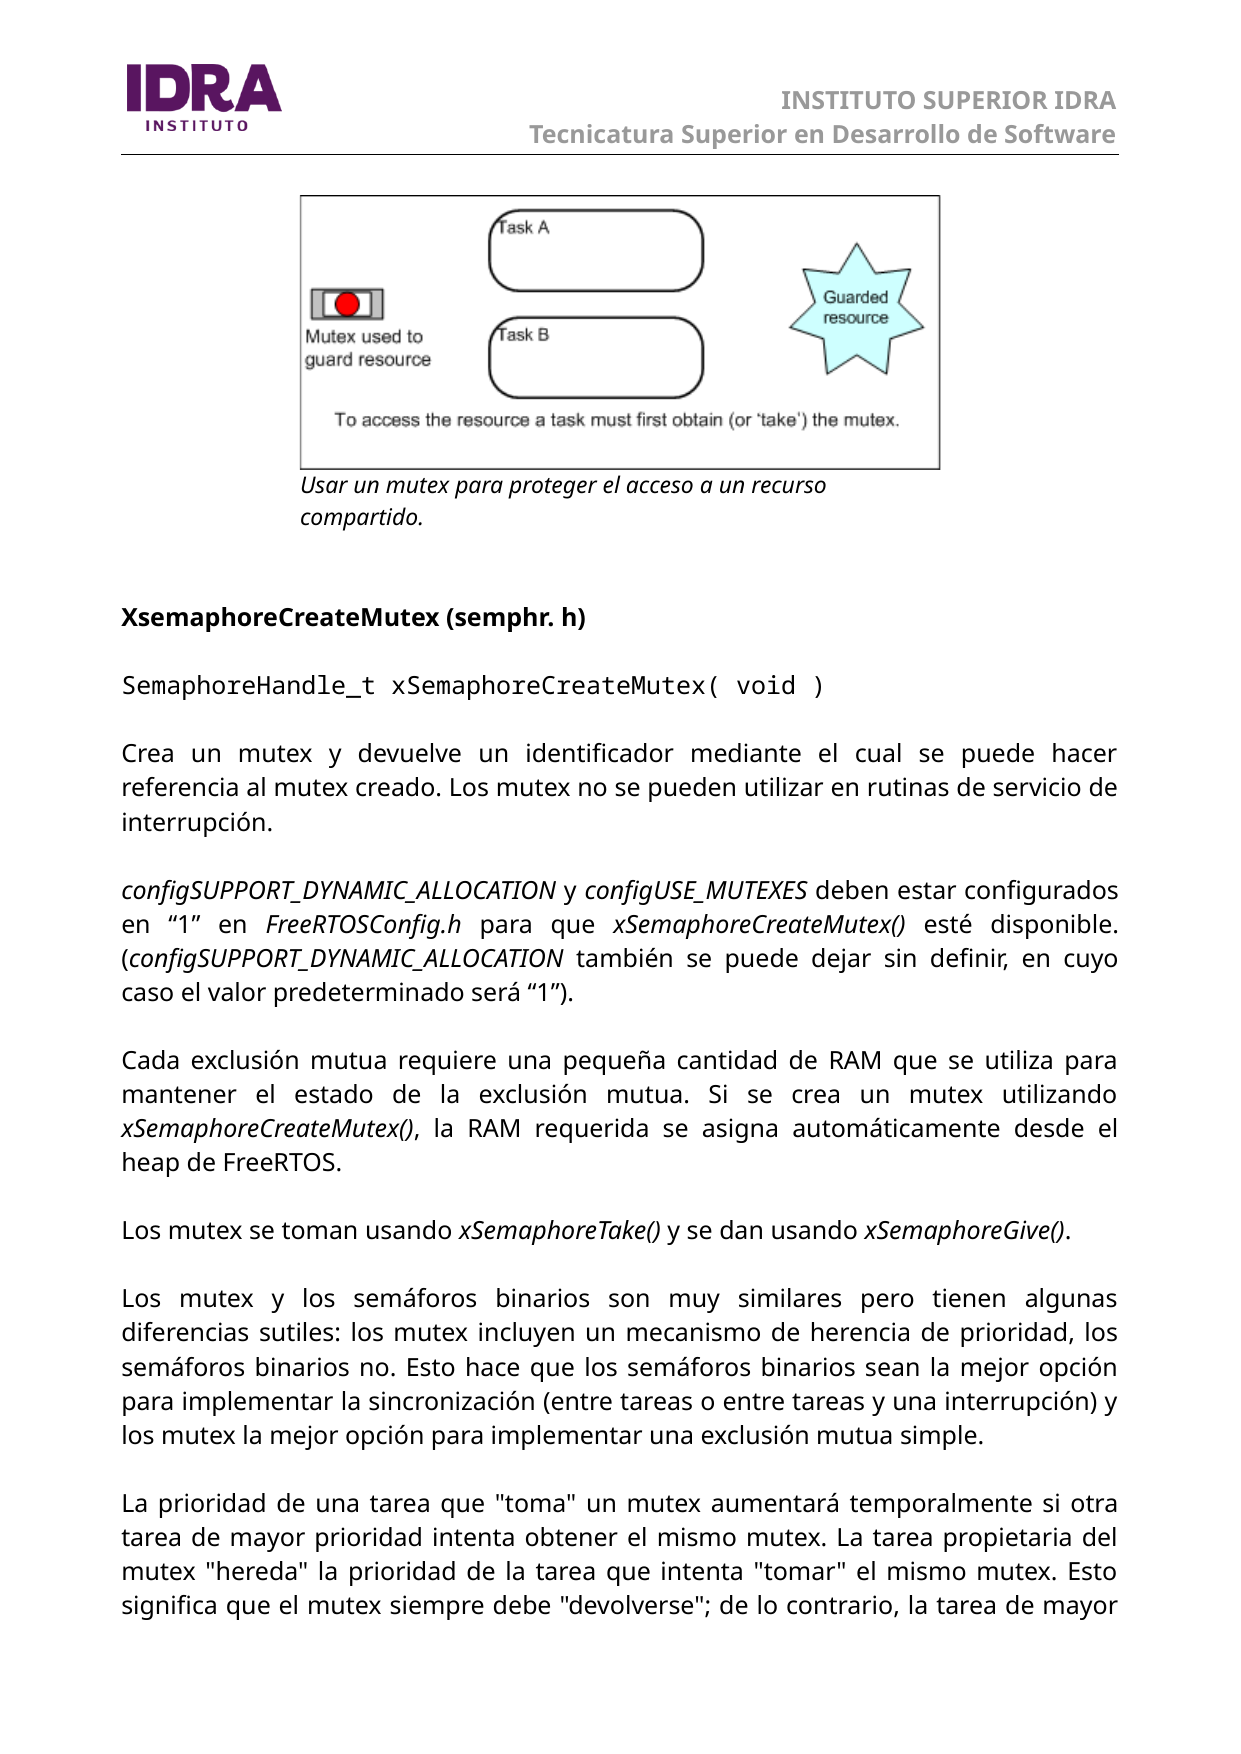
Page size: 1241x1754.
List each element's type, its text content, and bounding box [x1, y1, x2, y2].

text Usar un mutex para proteger el acceso a un recurso compartido. [300, 470, 940, 532]
text SemaphoreHandle_t xSemaphoreCreateMutex( void ) [121, 668, 1119, 702]
text Los mutex se toman usando xSemaphoreTake() y se dan usando xSemaphoreGive(). [121, 1213, 1119, 1247]
picture [299, 195, 941, 470]
text Los mutex y los semáforos binarios son muy similares pero tienen algunas diferencias sutiles: los mutex incluyen un mecanismo de herencia de prioridad, los semáforos binarios no. Esto hace que los semáforos binarios sean la mejor opción para implementar la sincronización (entre tareas o entre tareas y una interrupción) y los mutex la mejor opción para implementar una exclusión mutua simple. [121, 1281, 1119, 1451]
picture [98, 45, 305, 153]
text configSUPPORT_DYNAMIC_ALLOCATION y configUSE_MUTEXES deben estar configurados en “1” en FreeRTOSConfig.h para que xSemaphoreCreateMutex() esté disponible. (configSUPPORT_DYNAMIC_ALLOCATION también se puede dejar sin definir, en cuyo caso el valor predeterminado será “1”). [121, 872, 1119, 1008]
text La prioridad de una tarea que "toma" un mutex aumentará temporalmente si otra tarea de mayor prioridad intenta obtener el mismo mutex. La tarea propietaria del mutex "hereda" la prioridad de la tarea que intenta "tomar" el mismo mutex. Esto significa que el mutex siempre debe "devolverse"; de lo contrario, la tarea de mayor [121, 1485, 1119, 1622]
text Crea un mutex y devuelve un identificador mediante el cual se puede hacer referencia al mutex creado. Los mutex no se pueden utilizar en rutinas de servicio de interrupción. [121, 736, 1119, 838]
text XsemaphoreCreateMutex (semphr. h) [121, 600, 1119, 634]
text Cada exclusión mutua requiere una pequeña cantidad de RAM que se utiliza para mantener el estado de la exclusión mutua. Si se crea un mutex utilizando xSemaphoreCreateMutex(), la RAM requerida se asigna automáticamente desde el heap de FreeRTOS. [121, 1043, 1119, 1179]
